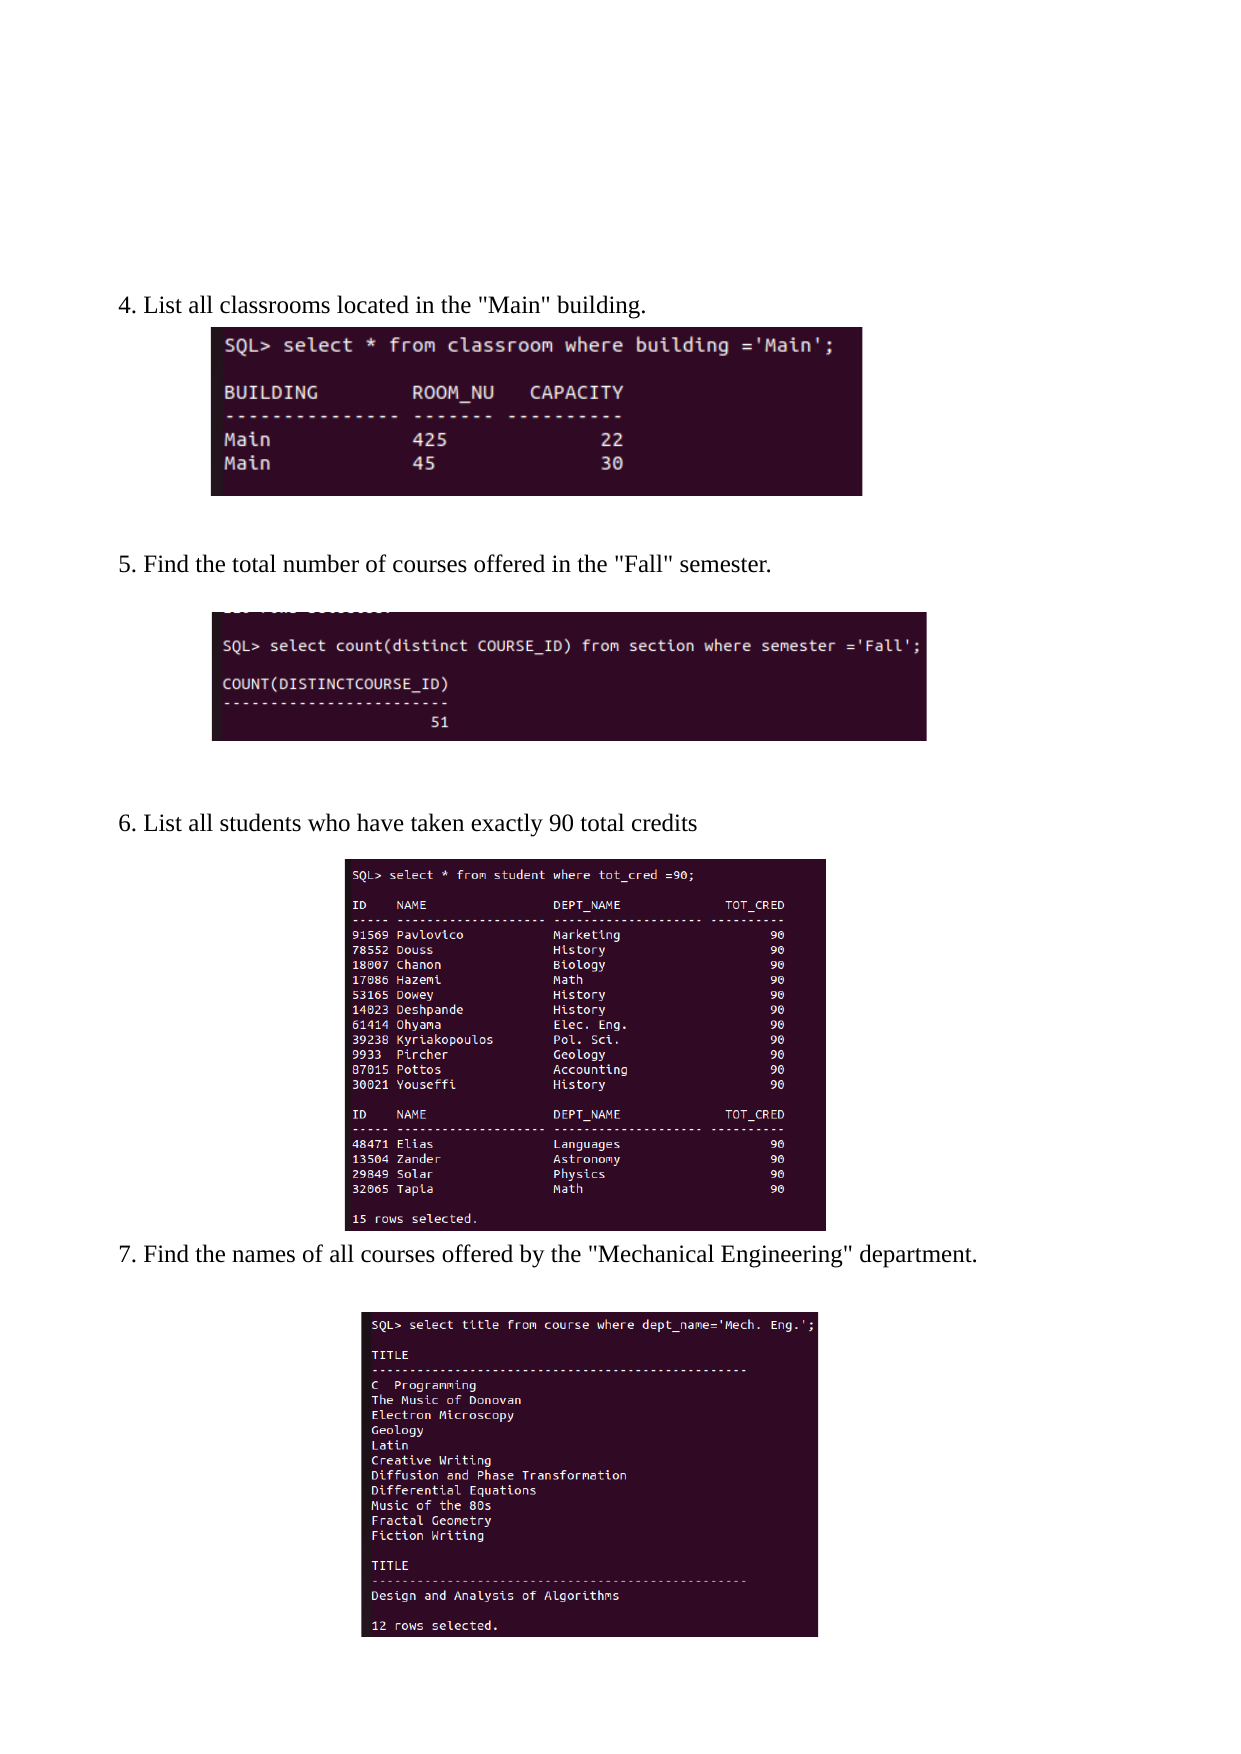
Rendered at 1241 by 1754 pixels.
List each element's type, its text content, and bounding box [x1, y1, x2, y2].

picture [211, 612, 927, 741]
picture [210, 327, 863, 496]
picture [361, 1312, 819, 1637]
picture [344, 859, 826, 1231]
text 6. List all students who have taken exactly 90 total credits [118, 808, 1122, 837]
text 7. Find the names of all courses offered by the "Mechanical Engineering" department. [118, 1239, 1122, 1268]
text 4. List all classrooms located in the "Main" building. [118, 291, 1122, 319]
text 5. Find the total number of courses offered in the "Fall" semester. [118, 549, 1122, 578]
